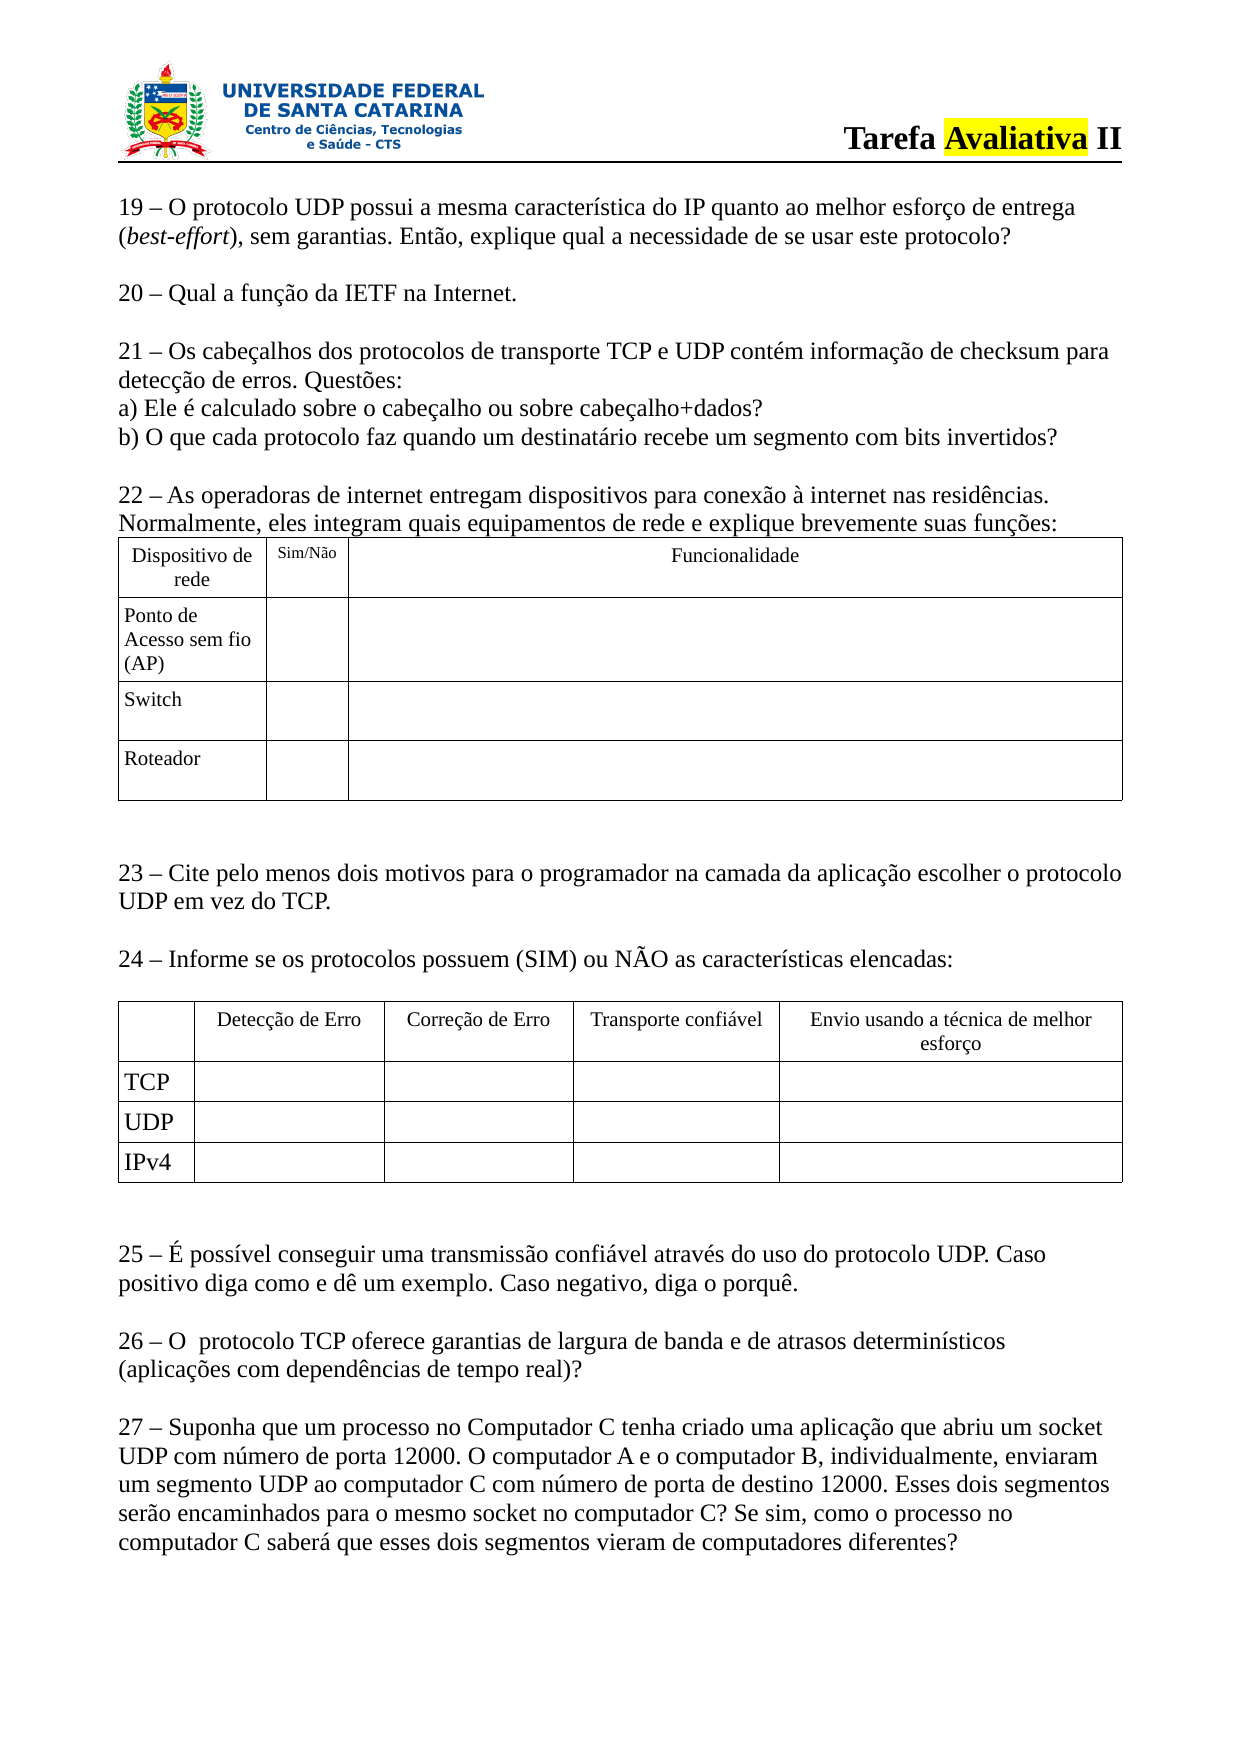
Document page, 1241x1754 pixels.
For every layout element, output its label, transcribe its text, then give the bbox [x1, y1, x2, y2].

table_header [119, 1002, 194, 1061]
table_header Correção de Erro [385, 1002, 573, 1061]
table_cell [267, 598, 348, 681]
text 19 – O protocolo UDP possui a mesma característica do IP quanto ao melhor esforço de entrega (best-effort), sem garantias. Então, explique qual a necessidade de se usar este protocolo? [118, 192, 1122, 250]
table_cell [267, 741, 348, 800]
table_cell Ponto de Acesso sem fio (AP) [119, 598, 266, 681]
table_cell [349, 598, 1122, 681]
table_cell IPv4 [119, 1143, 194, 1182]
table_cell [195, 1062, 384, 1101]
text 25 – É possível conseguir uma transmissão confiável através do uso do protocolo UDP. Caso positivo diga como e dê um exemplo. Caso negativo, diga o porquê. [118, 1239, 1122, 1297]
table_header Detecção de Erro [195, 1002, 384, 1061]
text UDP em vez do TCP. [118, 886, 1122, 915]
table_cell [385, 1062, 573, 1101]
table_cell [349, 682, 1122, 740]
table_cell [574, 1102, 779, 1142]
table_cell Roteador [119, 741, 266, 800]
table_cell [780, 1102, 1122, 1142]
table_cell [385, 1143, 573, 1182]
table_cell [574, 1062, 779, 1101]
table_cell [574, 1143, 779, 1182]
text 23 – Cite pelo menos dois motivos para o programador na camada da aplicação escolher o protocolo [118, 858, 1122, 886]
table_cell [267, 682, 348, 740]
table_header Sim/Não [267, 538, 348, 597]
text 24 – Informe se os protocolos possuem (SIM) ou NÃO as características elencadas: [118, 944, 1122, 973]
table_header Dispositivo de rede [119, 538, 266, 597]
text 21 – Os cabeçalhos dos protocolos de transporte TCP e UDP contém informação de checksum para detecção de erros. Questões: [118, 336, 1122, 393]
text 22 – As operadoras de internet entregam dispositivos para conexão à internet nas residências. Normalmente, eles integram quais equipamentos de rede e explique brevemente suas funções: [118, 480, 1122, 537]
table_header Envio usando a técnica de melhor esforço [780, 1002, 1122, 1061]
text a) Ele é calculado sobre o cabeçalho ou sobre cabeçalho+dados? [118, 393, 1122, 422]
table_cell TCP [119, 1062, 194, 1101]
text 27 – Suponha que um processo no Computador C tenha criado uma aplicação que abriu um socket UDP com número de porta 12000. O computador A e o computador B, individualmente, enviaram um segmento UDP ao computador C com número de porta de destino 12000. Esses dois segmentos serão encaminhados para o mesmo socket no computador C? Se sim, como o processo no computador C saberá que esses dois segmentos vieram de computadores diferentes? [118, 1412, 1122, 1556]
table_cell [195, 1143, 384, 1182]
table_cell [780, 1143, 1122, 1182]
table_cell [780, 1062, 1122, 1101]
text b) O que cada protocolo faz quando um destinatário recebe um segmento com bits invertidos? [118, 422, 1122, 451]
table_header Funcionalidade [349, 538, 1122, 597]
table_cell UDP [119, 1102, 194, 1142]
picture [120, 60, 484, 160]
table_cell Switch [119, 682, 266, 740]
text 26 – O protocolo TCP oferece garantias de largura de banda e de atrasos determinísticos (aplicações com dependências de tempo real)? [118, 1326, 1122, 1383]
text 20 – Qual a função da IETF na Internet. [118, 278, 1122, 307]
table_header Transporte confiável [574, 1002, 779, 1061]
table_cell [195, 1102, 384, 1142]
table_cell [349, 741, 1122, 800]
table_cell [385, 1102, 573, 1142]
